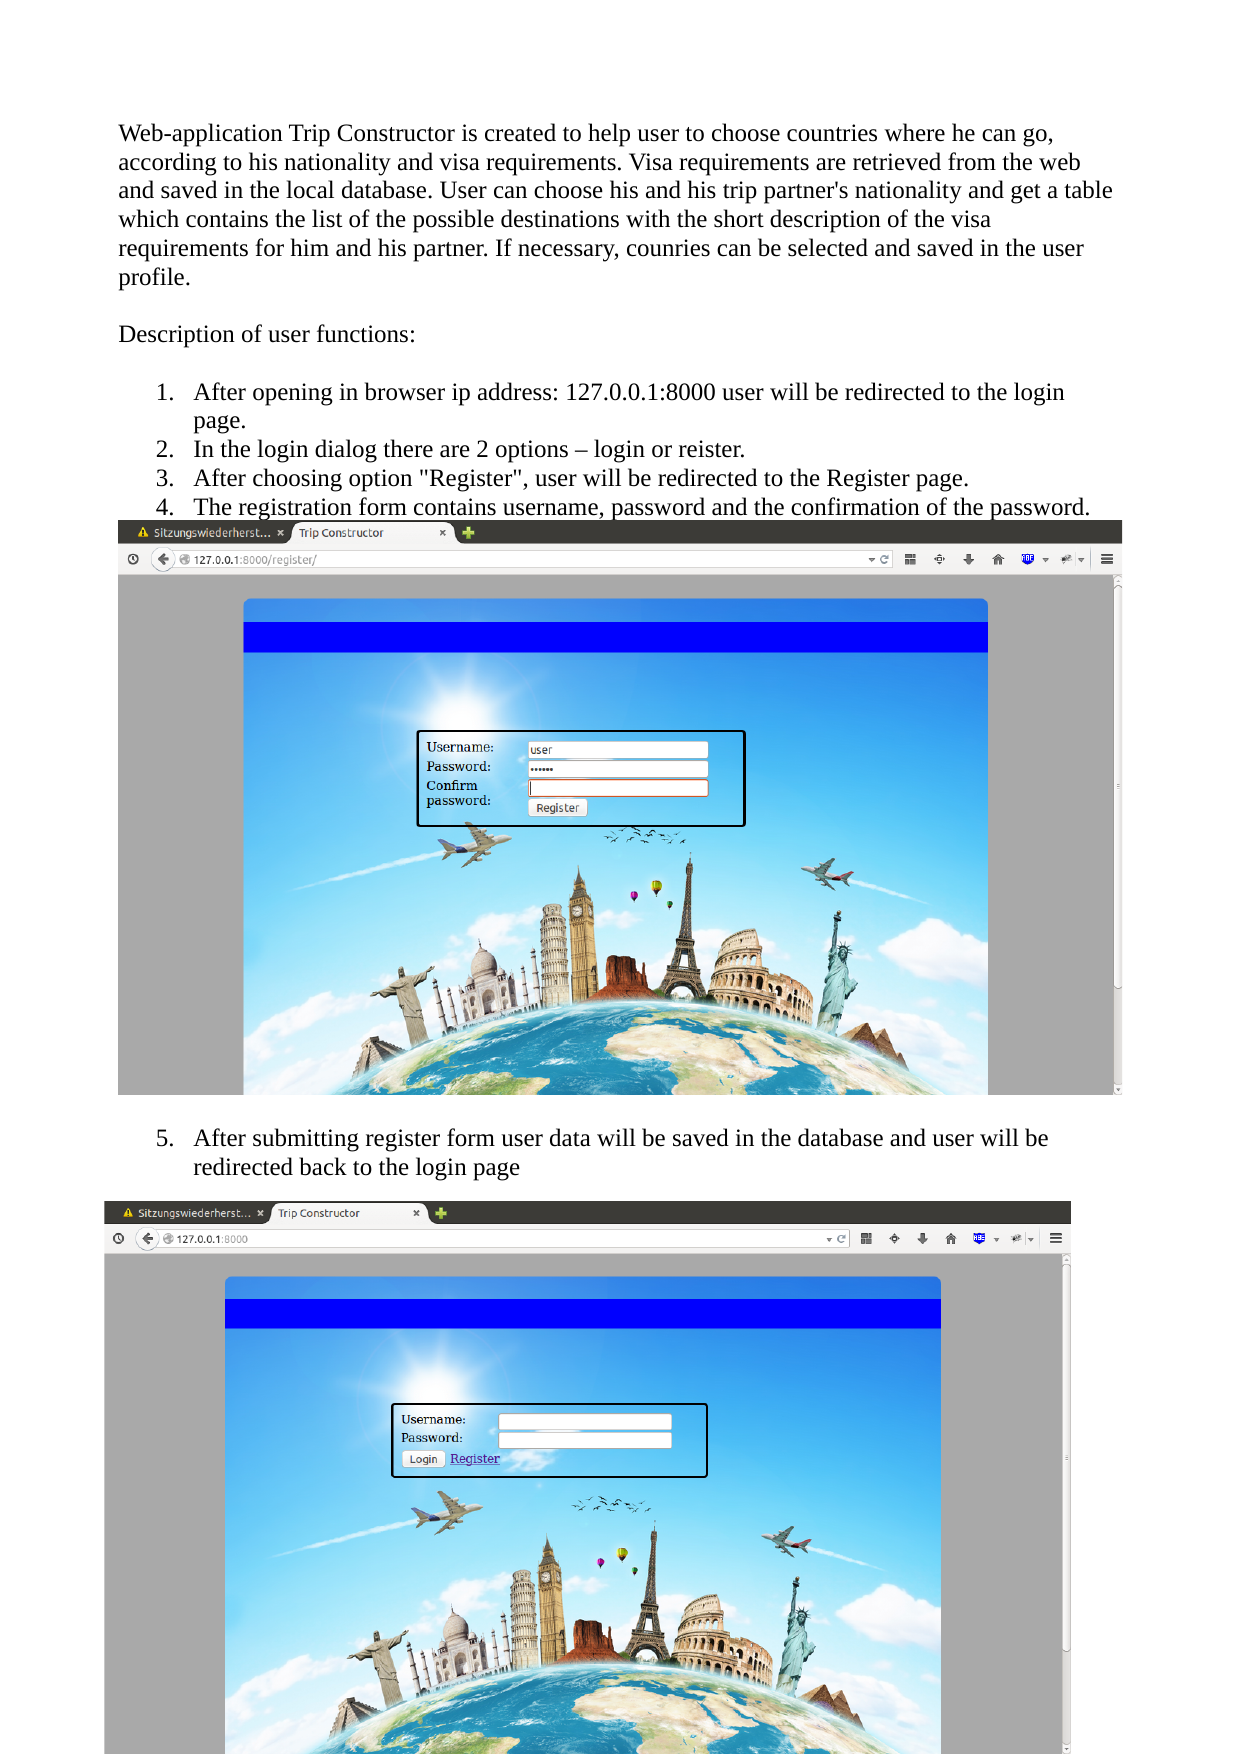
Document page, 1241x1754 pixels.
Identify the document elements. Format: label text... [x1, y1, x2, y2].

list After choosing option "Register", user will be redirected to the Register page. [156, 463, 1122, 492]
list After opening in browser ip address: 127.0.0.1:8000 user will be redirected to the login page. [156, 377, 1122, 434]
list After submitting register form user data will be saved in the database and user will be redirected back to the login page [156, 1123, 1122, 1181]
list In the login dialog there are 2 options – login or reister. [156, 434, 1122, 463]
picture [118, 520, 1123, 1095]
text Description of user functions: [118, 319, 1122, 348]
text Web-application Trip Constructor is created to help user to choose countries where he can go, according to his nationality and visa requirements. Visa requirements are retrieved from the web and saved in the local database. User can choose his and his trip partner's nationality and get a table which contains the list of the possible destinations with the short description of the visa requirements for him and his partner. If necessary, counries can be selected and saved in the user profile. [118, 118, 1122, 291]
list The registration form contains username, password and the confirmation of the password. [156, 492, 1122, 520]
picture [104, 1201, 1071, 1754]
